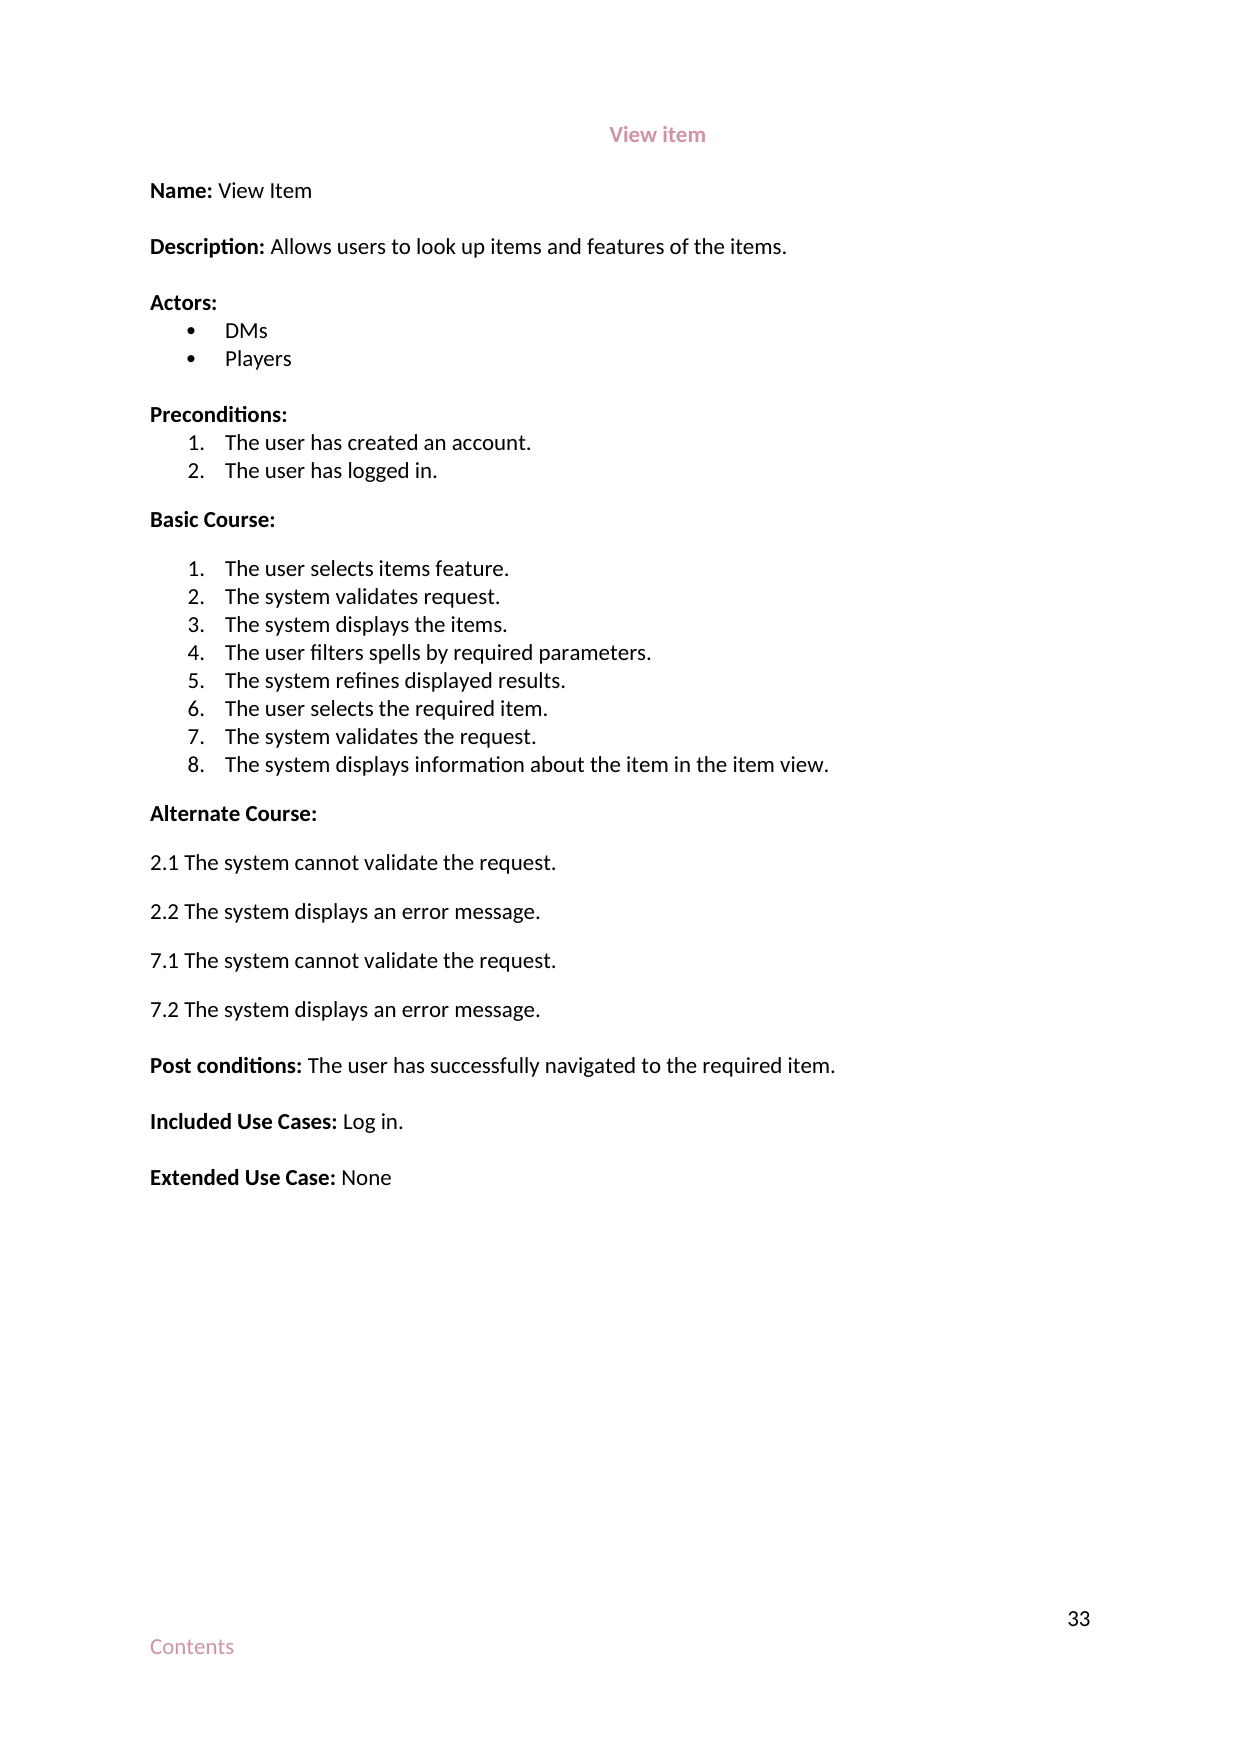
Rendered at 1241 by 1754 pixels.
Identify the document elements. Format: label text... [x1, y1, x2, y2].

list The user selects items feature. [187, 554, 1090, 582]
text View item [225, 120, 1090, 148]
text Description: Allows users to look up items and features of the items. [150, 232, 1090, 260]
text 7.1 The system cannot validate the request. [150, 946, 1090, 974]
list Players [187, 344, 1090, 372]
list The user selects the required item. [187, 694, 1090, 722]
text 2.2 The system displays an error message. [150, 897, 1090, 925]
list The system validates the request. [187, 722, 1090, 750]
list The user has created an account. [187, 428, 1090, 457]
list The user filters spells by required parameters. [187, 638, 1090, 666]
list The user has logged in. [187, 457, 1090, 484]
list The system validates request. [187, 582, 1090, 610]
list The system displays the items. [187, 610, 1090, 638]
text Post conditions: The user has successfully navigated to the required item. [150, 1051, 1090, 1079]
text Basic Course: [150, 505, 1090, 533]
text 2.1 The system cannot validate the request. [150, 848, 1090, 876]
text Name: View Item [150, 176, 1090, 204]
list DMs [187, 316, 1090, 344]
text Extended Use Case: None [150, 1163, 1090, 1191]
list The system refines displayed results. [187, 666, 1090, 694]
text Actors: [150, 288, 1090, 316]
text Alternate Course: [150, 799, 1090, 827]
list The system displays information about the item in the item view. [187, 750, 1090, 778]
text 7.2 The system displays an error message. [150, 995, 1090, 1023]
text Preconditions: [150, 401, 1090, 428]
text Included Use Cases: Log in. [150, 1107, 1090, 1135]
